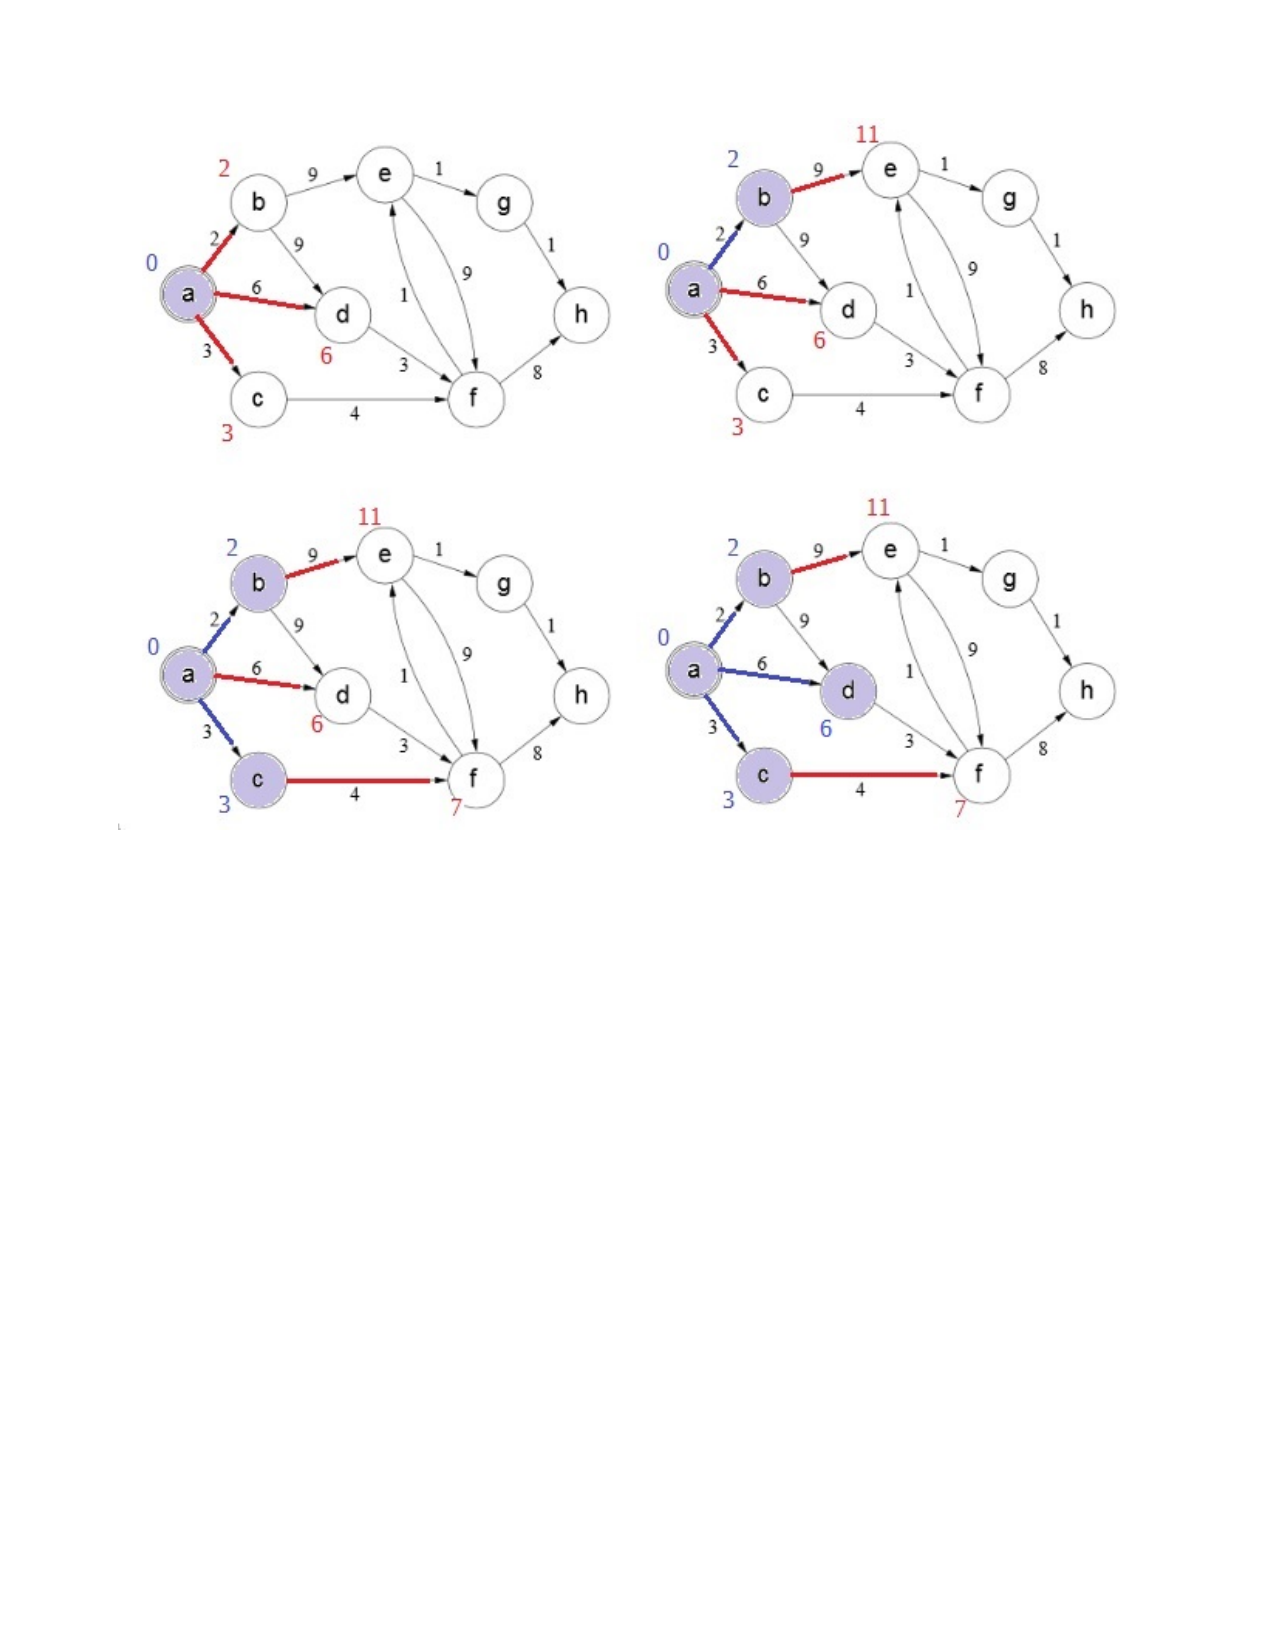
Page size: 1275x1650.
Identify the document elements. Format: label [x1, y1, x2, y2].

picture [118, 118, 1157, 830]
